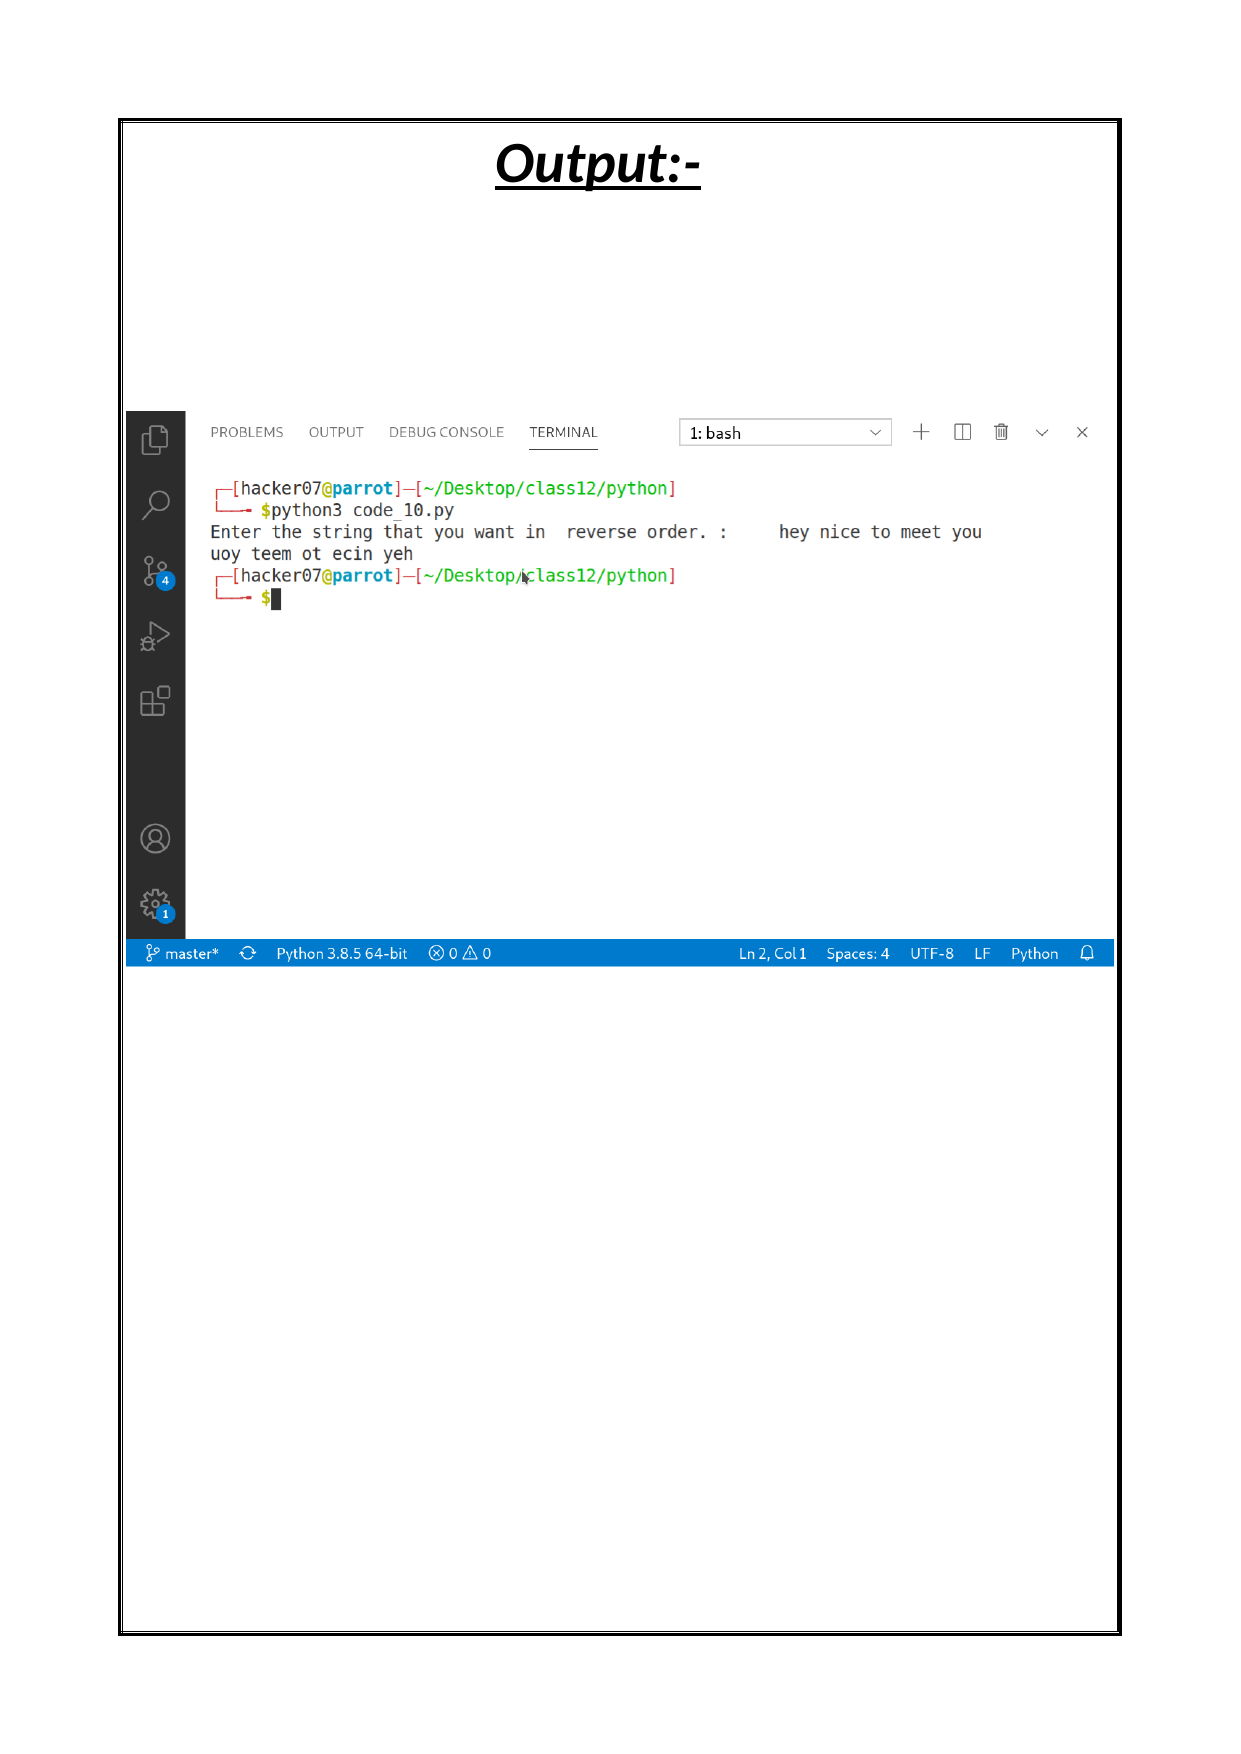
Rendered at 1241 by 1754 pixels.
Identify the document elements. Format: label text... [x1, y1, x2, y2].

picture [126, 411, 1115, 967]
text Output:- [126, 126, 1114, 197]
